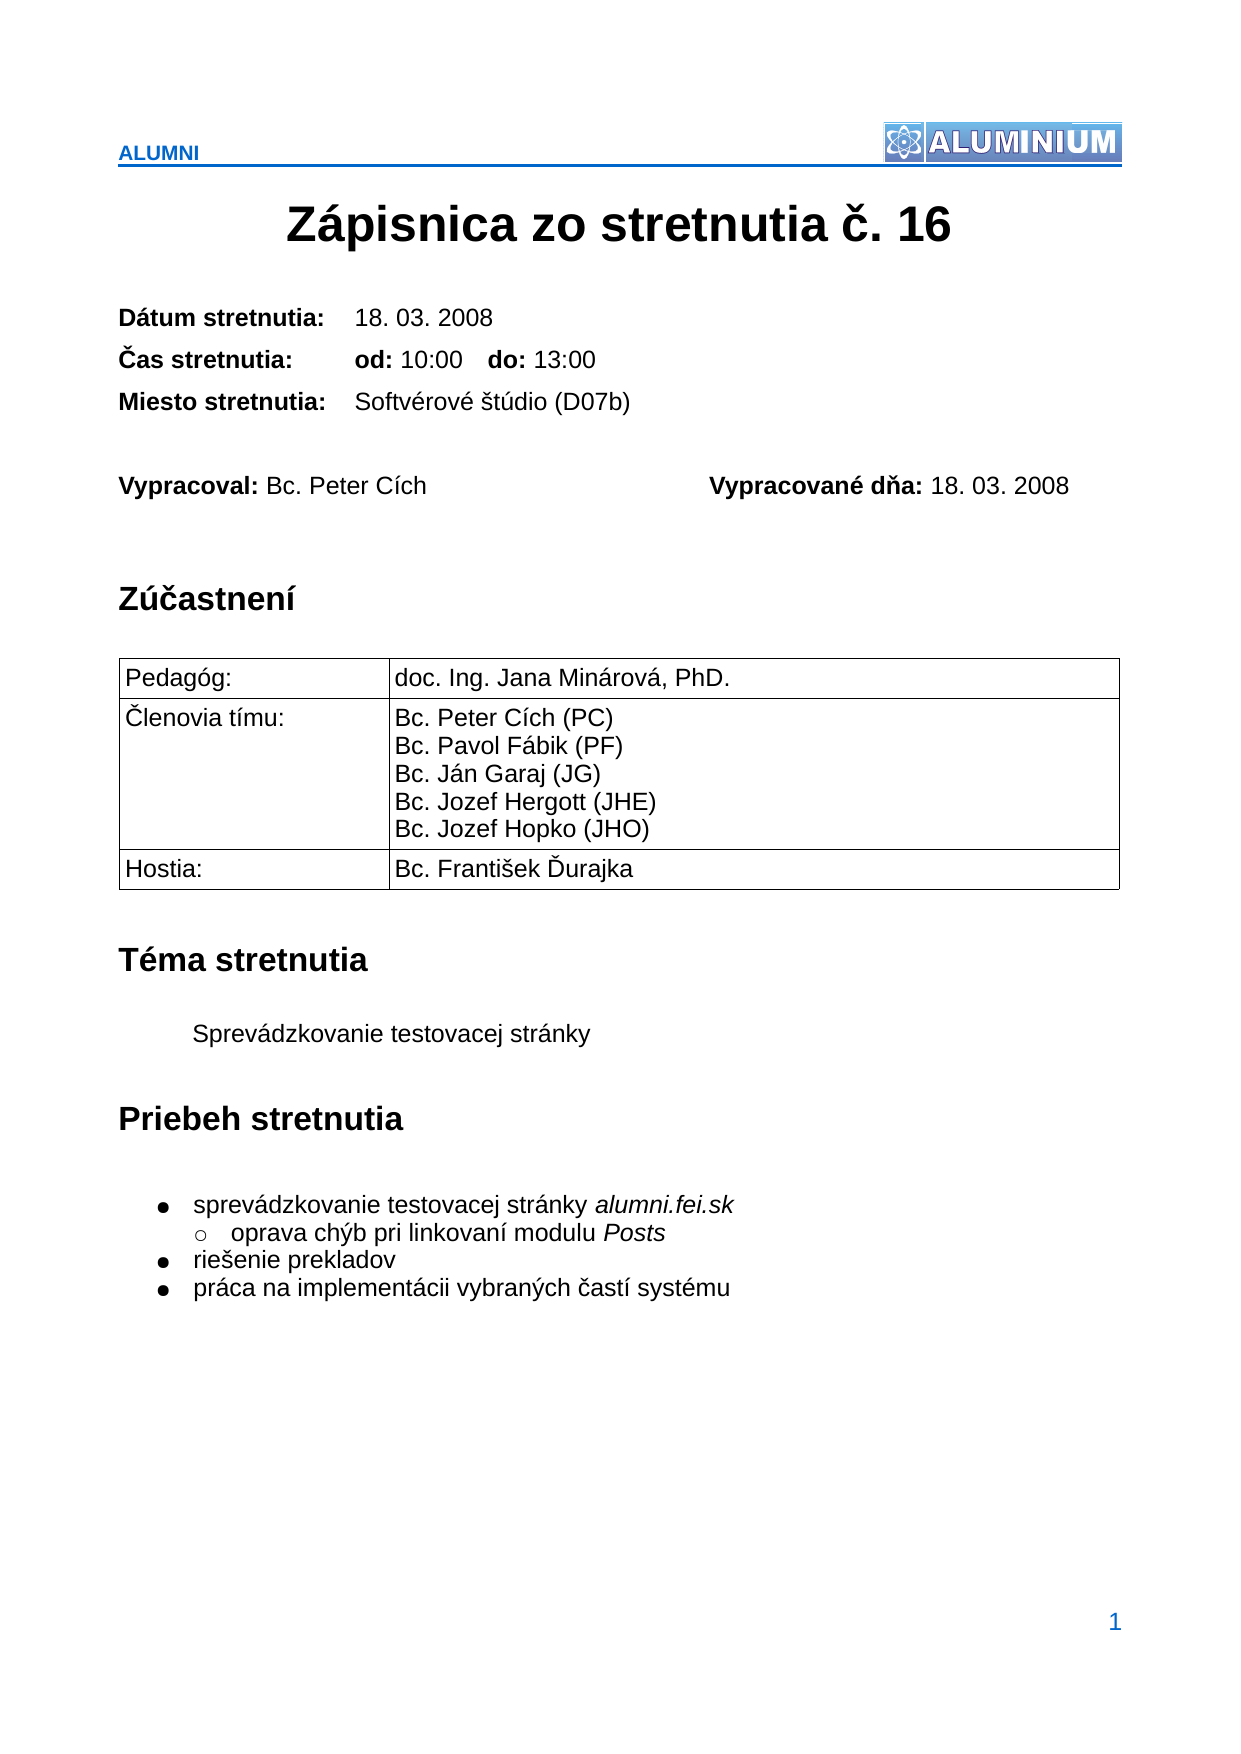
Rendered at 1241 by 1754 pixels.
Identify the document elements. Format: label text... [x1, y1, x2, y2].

text Čas stretnutia: od: 10:00 do: 13:00 [118, 346, 1122, 374]
text Dátum stretnutia: 18. 03. 2008 [118, 304, 1122, 332]
list sprevádzkovanie testovacej stránky alumni.fei.sk [156, 1190, 1122, 1218]
subtitle Zúčastnení [118, 580, 1122, 618]
table_cell Členovia tímu: [120, 699, 389, 849]
table_cell Bc. František Ďurajka [390, 850, 1119, 888]
table_cell Hostia: [120, 850, 389, 888]
subtitle Téma stretnutia [118, 941, 1122, 979]
list oprava chýb pri linkovaní modulu Posts [193, 1218, 1122, 1246]
subtitle Priebeh stretnutia [118, 1100, 1122, 1138]
text Miesto stretnutia: Softvérové štúdio (D07b) [118, 388, 1122, 416]
table_cell Bc. Peter Cích (PC) Bc. Pavol Fábik (PF) Bc. Ján Garaj (JG) Bc. Jozef Hergott (JHE) Bc. Jozef Hopko (JHO) [390, 699, 1119, 849]
text Sprevádzkovanie testovacej stránky [118, 1019, 1122, 1047]
text Zápisnica zo stretnutia č. 16 [118, 196, 1122, 252]
text Vypracoval: Bc. Peter Cích Vypracované dňa: 18. 03. 2008 [118, 472, 1122, 499]
list riešenie prekladov [156, 1246, 1122, 1274]
table_header Pedagóg: [120, 659, 389, 698]
table_header doc. Ing. Jana Minárová, PhD. [390, 659, 1119, 698]
list práca na implementácii vybraných častí systému [156, 1274, 1122, 1302]
